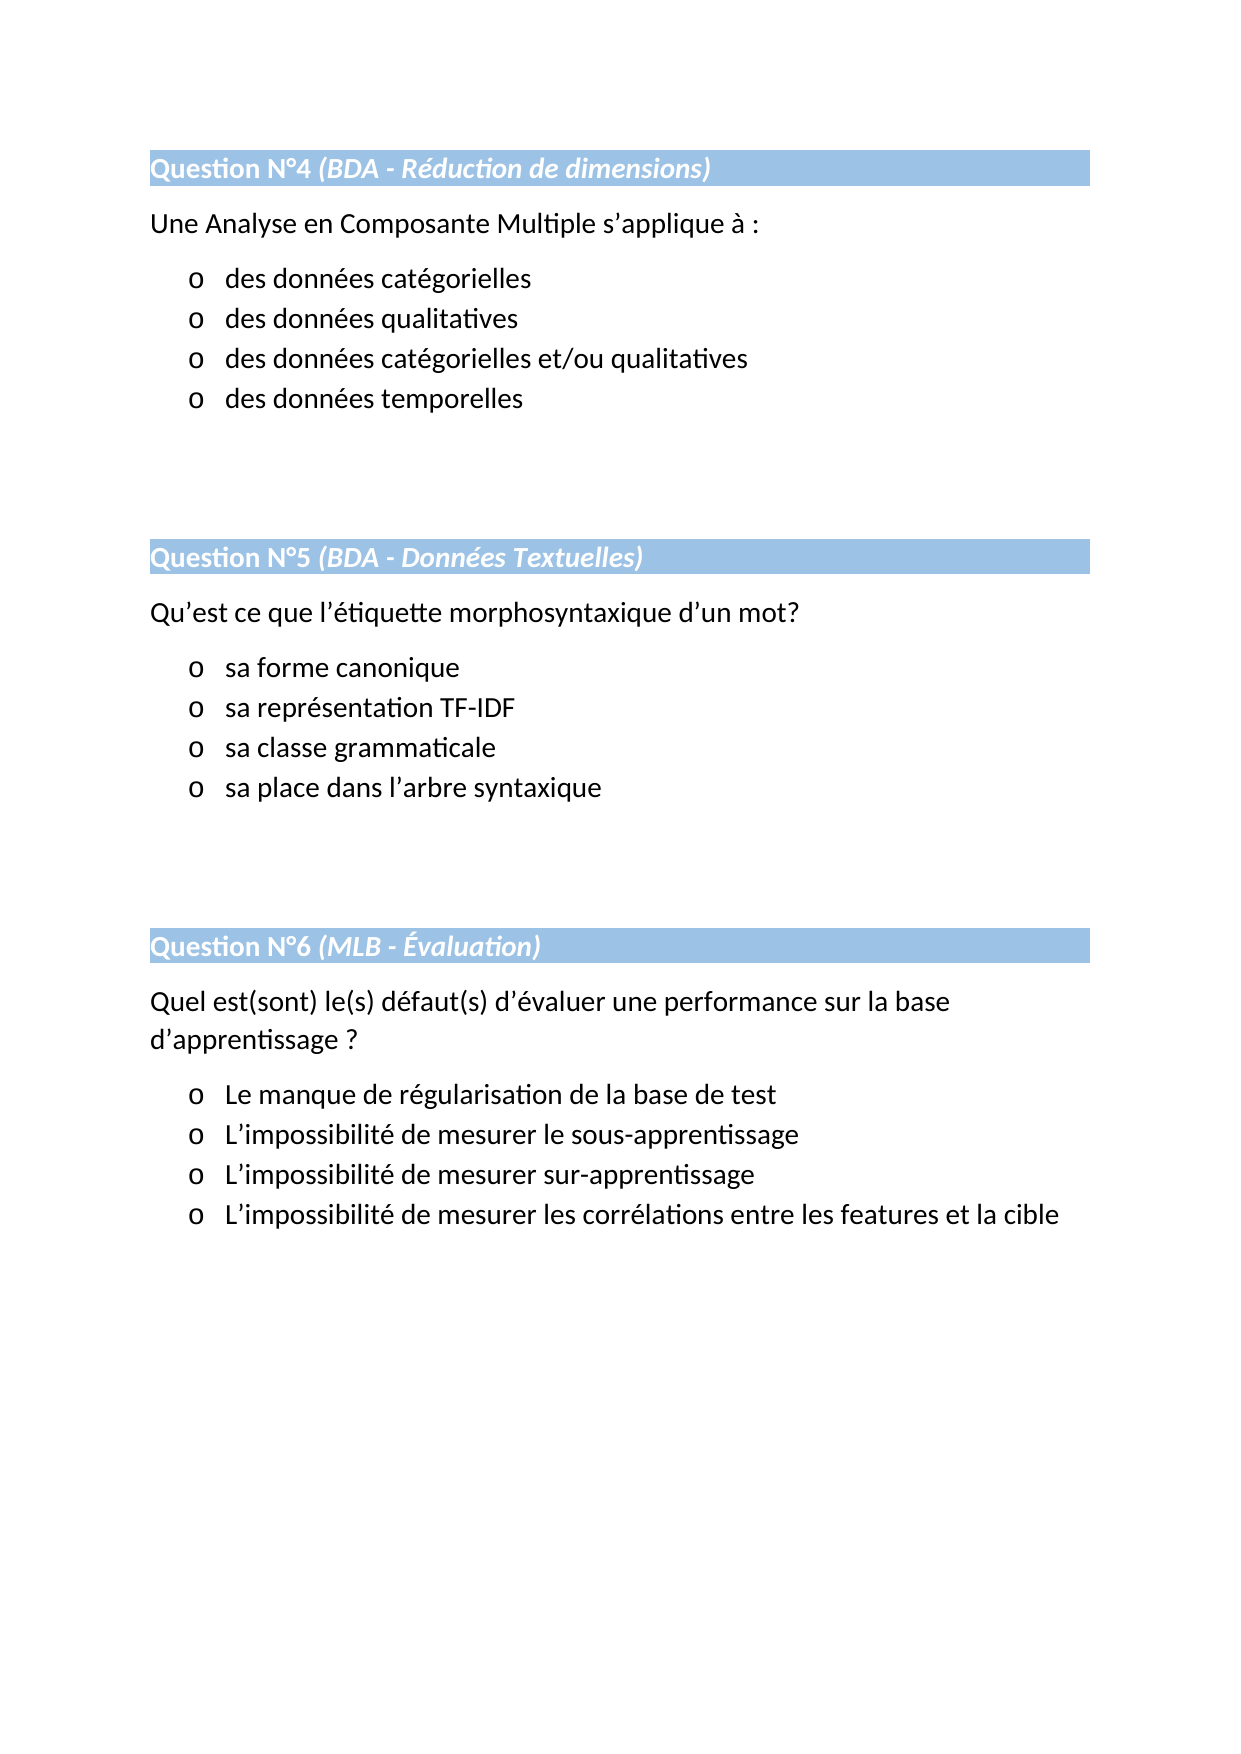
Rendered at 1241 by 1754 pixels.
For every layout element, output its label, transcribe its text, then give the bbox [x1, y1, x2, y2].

list des données temporelles [187, 380, 1090, 417]
list sa forme canonique [187, 649, 1090, 686]
list des données qualitatives [187, 300, 1090, 337]
list L’impossibilité de mesurer le sous-apprentissage [187, 1116, 1090, 1153]
list des données catégorielles et/ou qualitatives [187, 340, 1090, 377]
text Question N°4 (BDA - Réduction de dimensions) [150, 150, 1090, 186]
text Question N°6 (MLB - Évaluation) [150, 928, 1090, 963]
list des données catégorielles [187, 260, 1090, 297]
text Une Analyse en Composante Multiple s’applique à : [150, 205, 1090, 241]
list sa représentation TF-IDF [187, 689, 1090, 726]
list Le manque de régularisation de la base de test [187, 1076, 1090, 1113]
list sa place dans l’arbre syntaxique [187, 769, 1090, 806]
text Question N°5 (BDA - Données Textuelles) [150, 539, 1090, 574]
list L’impossibilité de mesurer les corrélations entre les features et la cible [187, 1196, 1090, 1233]
text Quel est(sont) le(s) défaut(s) d’évaluer une performance sur la base d’apprentissage ? [150, 983, 1090, 1057]
list sa classe grammaticale [187, 729, 1090, 766]
list L’impossibilité de mesurer sur-apprentissage [187, 1156, 1090, 1193]
text Qu’est ce que l’étiquette morphosyntaxique d’un mot? [150, 594, 1090, 629]
